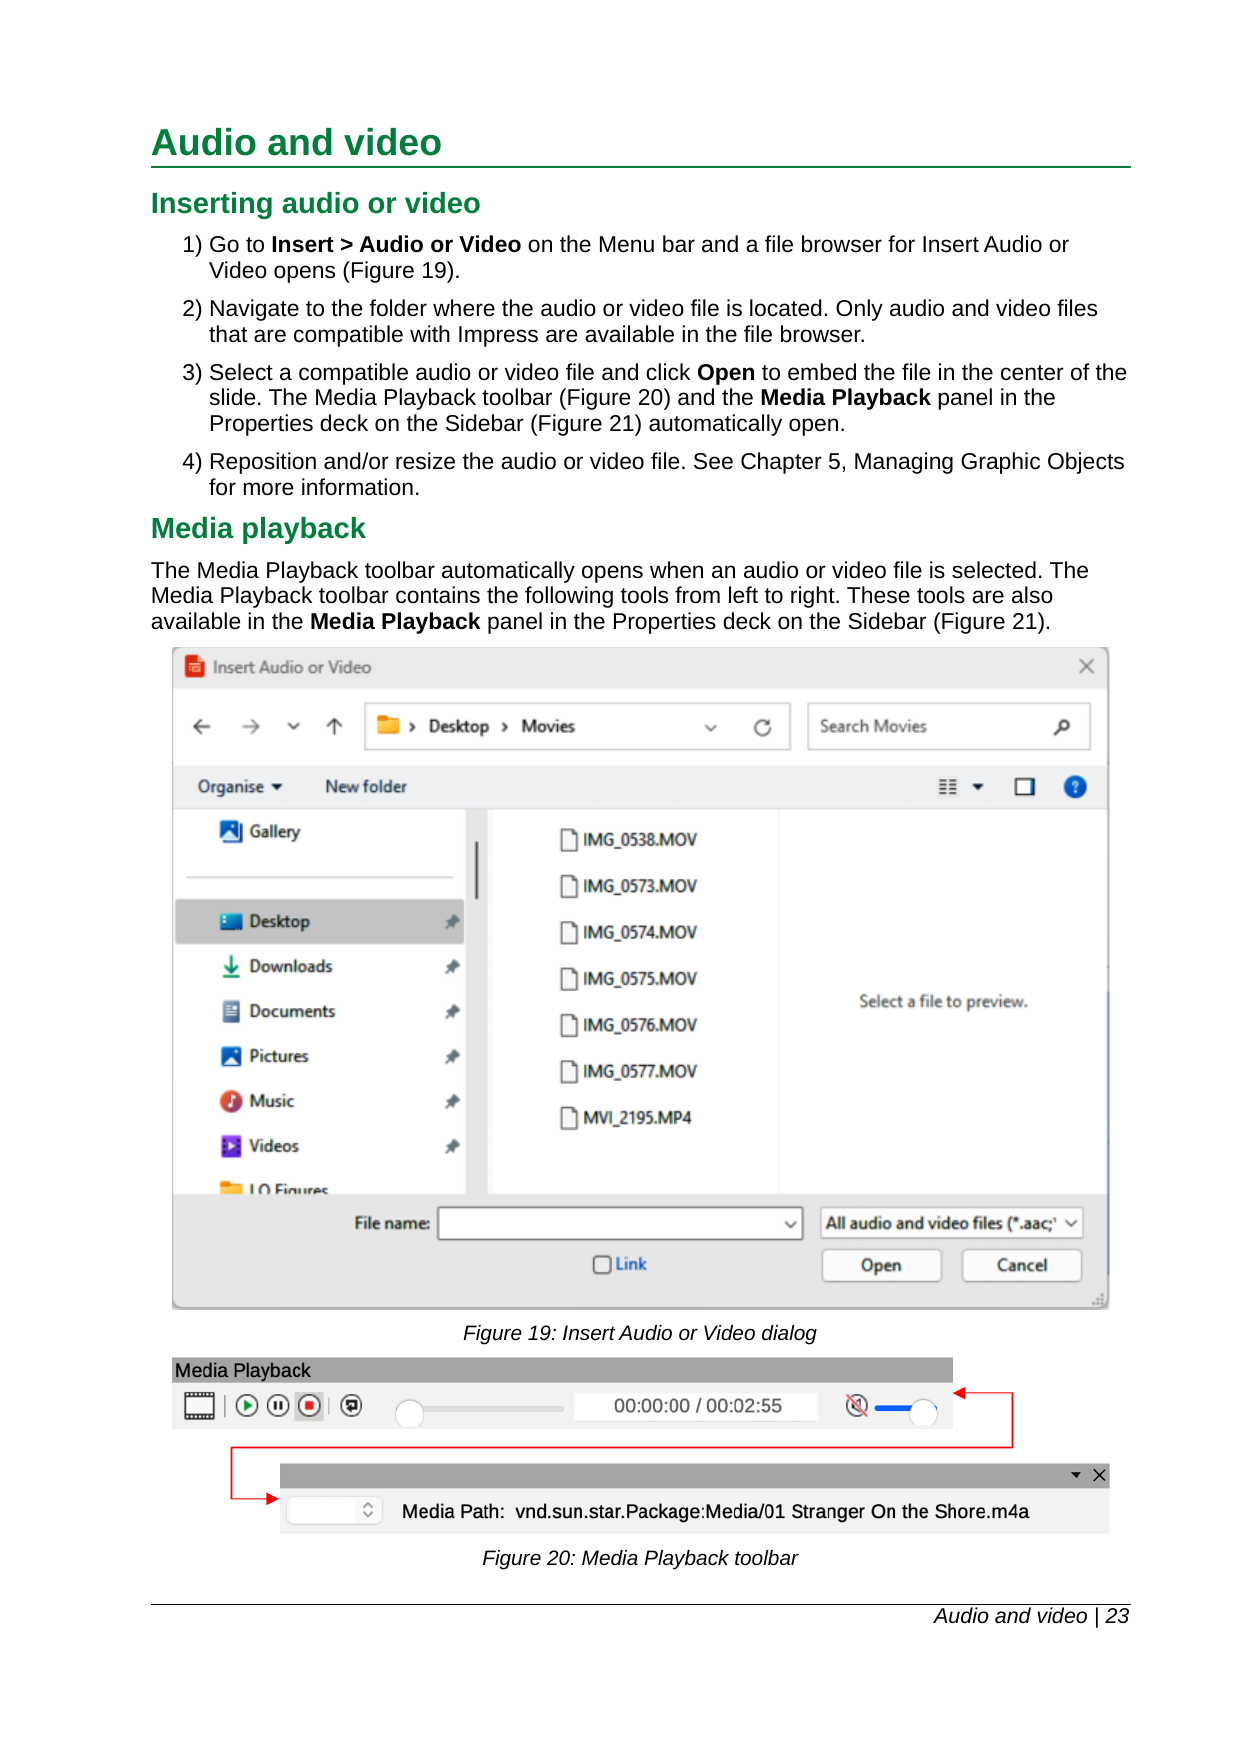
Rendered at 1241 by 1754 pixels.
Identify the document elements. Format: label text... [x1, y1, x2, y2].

list Navigate to the folder where the audio or video file is located. Only audio and video files that are compatible with Impress are available in the file browser. [209, 296, 1131, 347]
subtitle Audio and video [151, 121, 1131, 166]
list Reposition and/or resize the audio or video file. See Chapter 5, Managing Graphic Objects for more information. [209, 449, 1131, 500]
subtitle Inserting audio or video [151, 187, 1131, 219]
picture [172, 1357, 1110, 1534]
subtitle Media playback [151, 512, 1131, 545]
picture [172, 647, 1110, 1310]
list Go to Insert > Audio or Video on the Menu bar and a file browser for Insert Audio or Video opens (Figure 19). [209, 232, 1131, 283]
text Figure 19: Insert Audio or Video dialog [172, 1322, 1109, 1345]
text The Media Playback toolbar automatically opens when an audio or video file is selected. The Media Playback toolbar contains the following tools from left to right. These tools are also available in the Media Playback panel in the Properties deck on the Sidebar (Figure 21). [151, 558, 1131, 634]
list Select a compatible audio or video file and click Open to embed the file in the center of the slide. The Media Playback toolbar (Figure 20) and the Media Playback panel in the Properties deck on the Sidebar (Figure 21) automatically open. [209, 359, 1131, 436]
text Figure 20: Media Playback toolbar [172, 1546, 1109, 1569]
